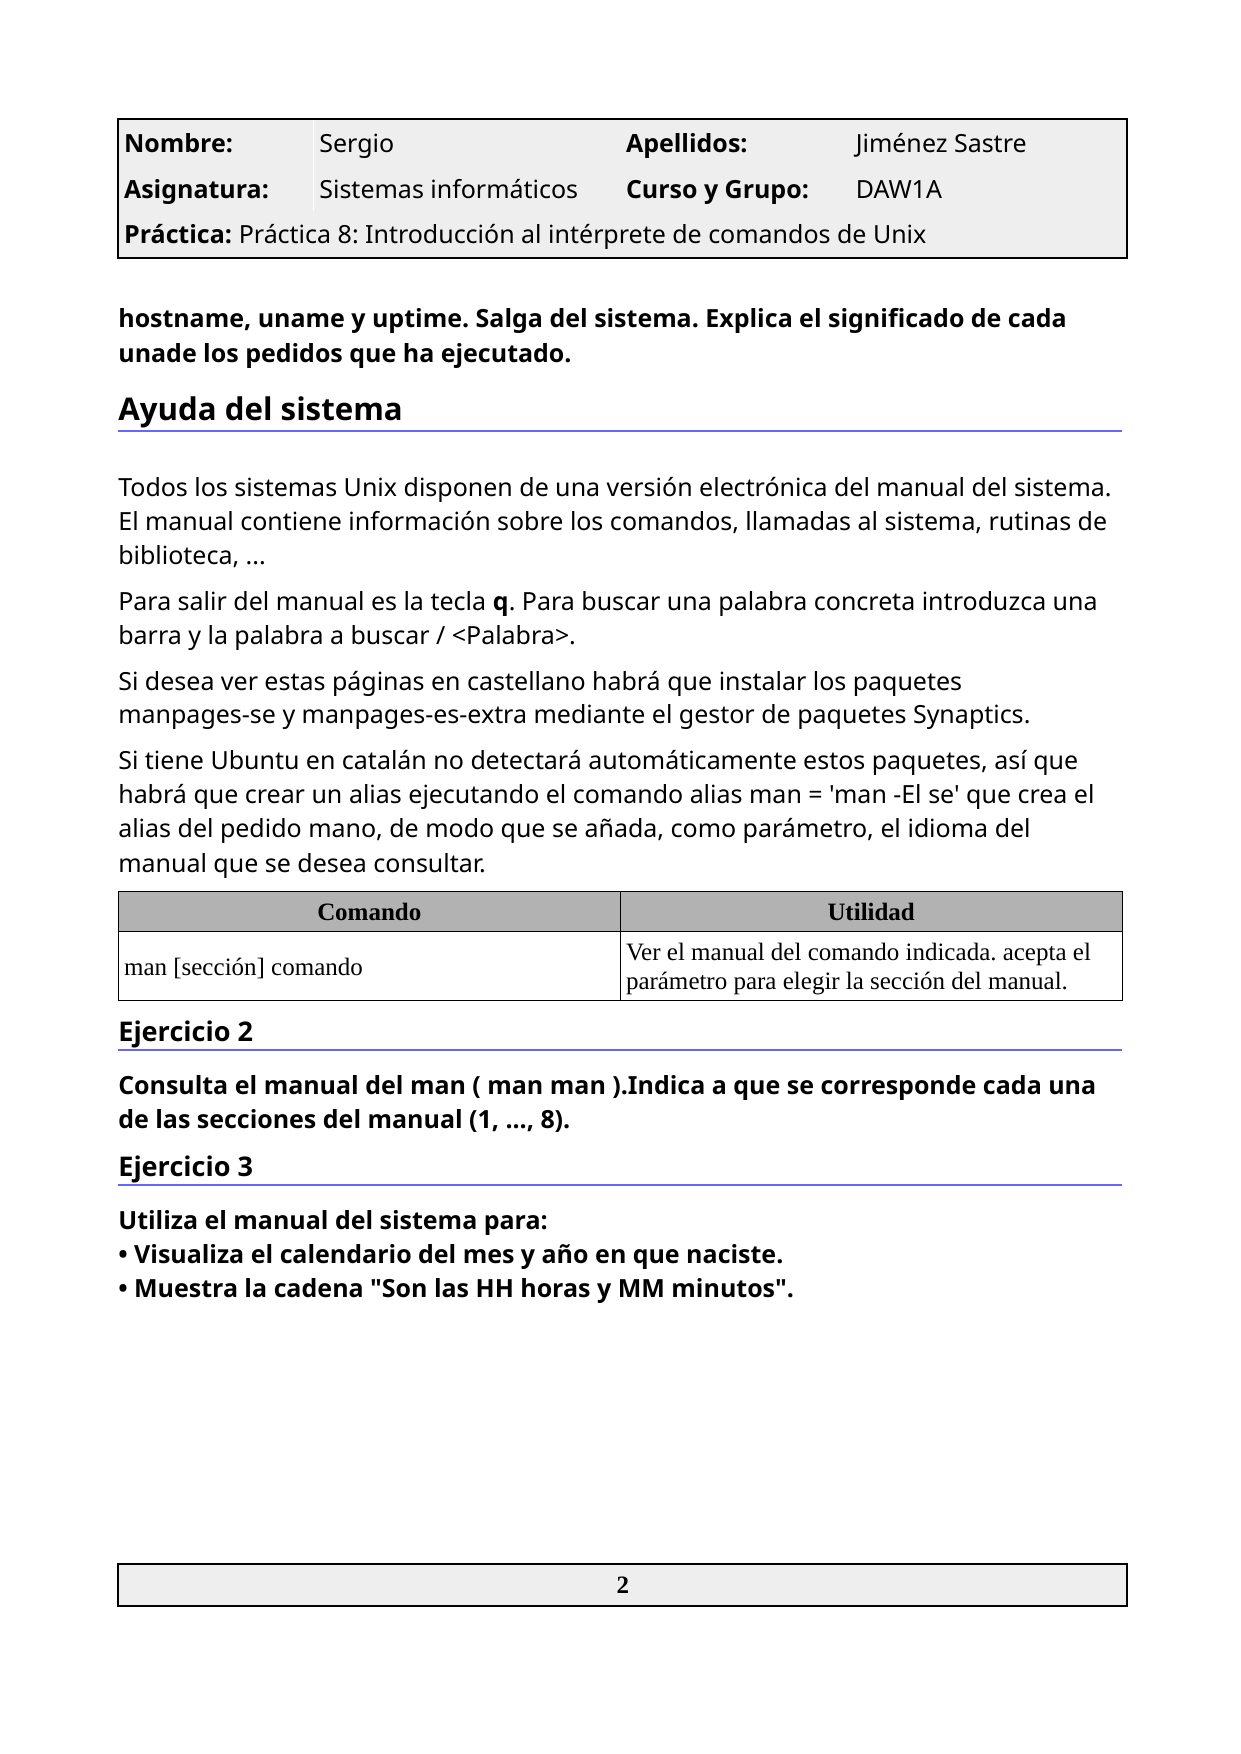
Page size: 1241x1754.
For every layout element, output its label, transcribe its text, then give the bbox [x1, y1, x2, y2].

table_header [118, 432, 1122, 457]
table_cell man [sección] comando [119, 932, 620, 1000]
table_header [118, 1186, 1122, 1203]
table_header Utilidad [621, 892, 1122, 931]
text Utiliza el manual del sistema para: • Visualiza el calendario del mes y año en que naciste. • Muestra la cadena "Son las HH horas y MM minutos". [118, 1203, 1122, 1305]
text hostname, uname y uptime. Salga del sistema. Explica el significado de cada unade los pedidos que ha ejecutado. [118, 301, 1122, 369]
text Consulta el manual del man ( man man ).Indica a que se corresponde cada una de las secciones del manual (1, ..., 8). [118, 1067, 1122, 1136]
text Ejercicio 2 [118, 1012, 1122, 1049]
text Para salir del manual es la tecla q. Para buscar una palabra concreta introduzca una barra y la palabra a buscar / <Palabra>. [118, 583, 1122, 651]
text Ayuda del sistema [118, 387, 1122, 429]
text Si tiene Ubuntu en catalán no detectará automáticamente estos paquetes, así que habrá que crear un alias ejecutando el comando alias man = 'man -El se' que crea el alias del pedido mano, de modo que se añada, como parámetro, el idioma del manual que se desea consultar. [118, 743, 1122, 879]
text Si desea ver estas páginas en castellano habrá que instalar los paquetes manpages-se y manpages-es-extra mediante el gestor de paquetes Synaptics. [118, 663, 1122, 731]
text Ejercicio 3 [118, 1147, 1122, 1184]
table_header [118, 1051, 1122, 1067]
table_header Comando [119, 892, 620, 931]
table_cell Ver el manual del comando indicada. acepta el parámetro para elegir la sección del manual. [621, 932, 1122, 1000]
text Todos los sistemas Unix disponen de una versión electrónica del manual del sistema. El manual contiene información sobre los comandos, llamadas al sistema, rutinas de biblioteca, ... [118, 469, 1122, 571]
